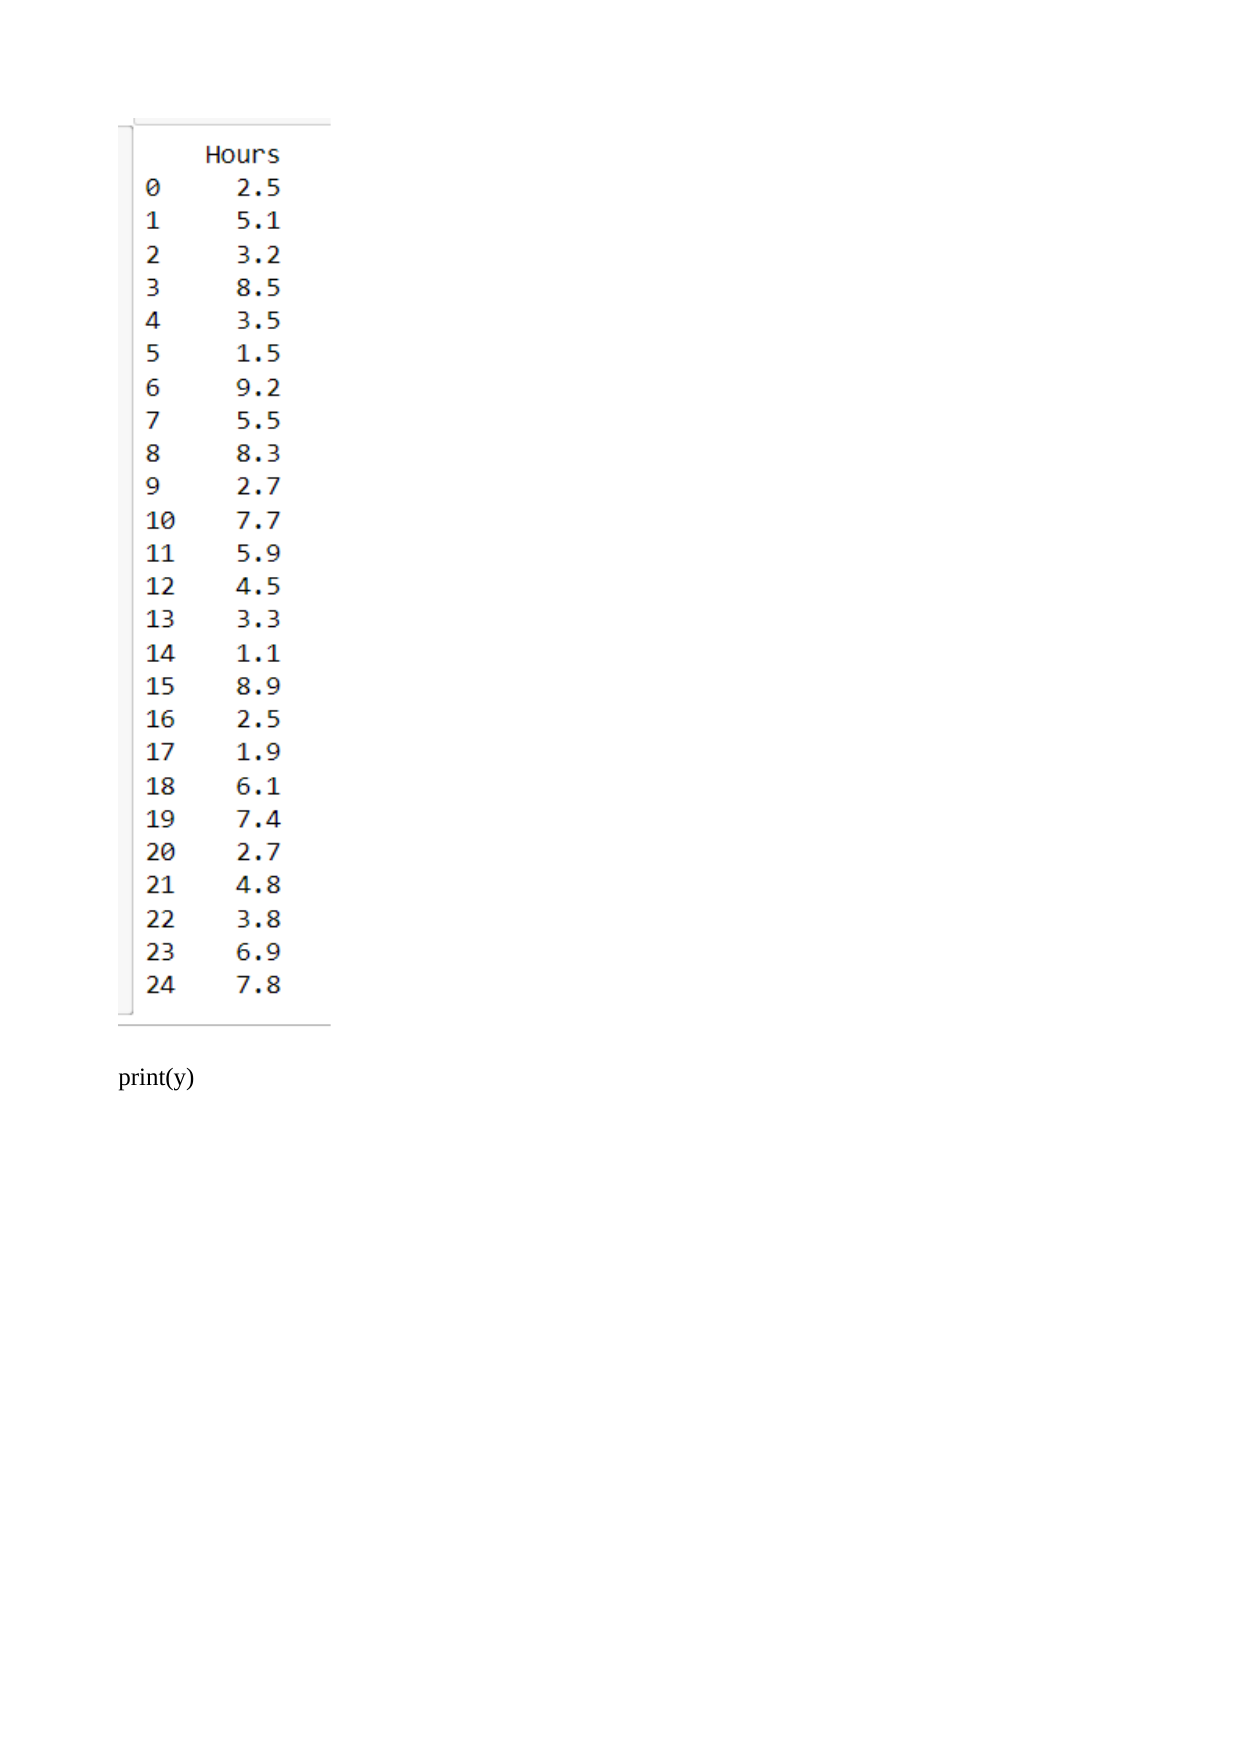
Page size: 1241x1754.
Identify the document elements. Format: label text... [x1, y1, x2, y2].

picture [118, 118, 331, 1034]
text print(y) [118, 1062, 1122, 1091]
